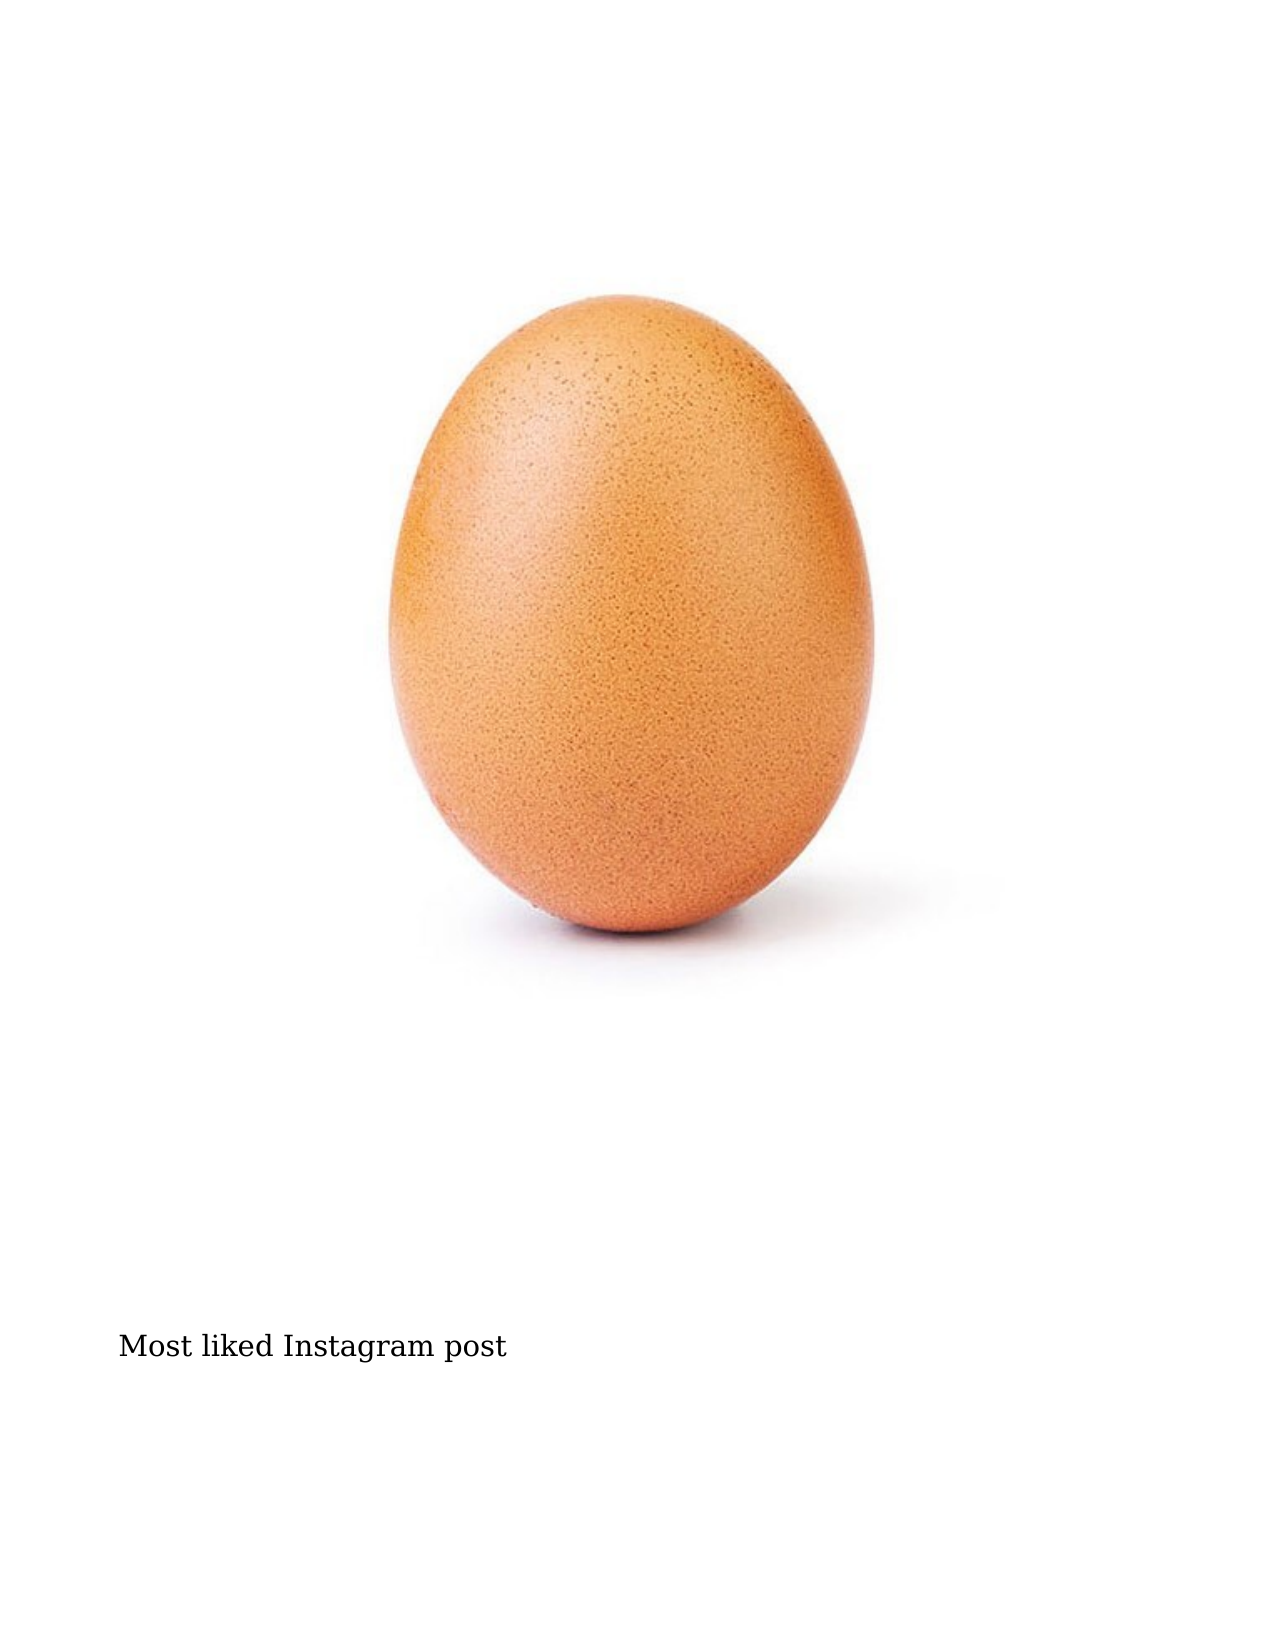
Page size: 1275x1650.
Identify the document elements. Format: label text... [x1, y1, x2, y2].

picture [150, 118, 1125, 1092]
text Most liked Instagram post [118, 1330, 1157, 1364]
